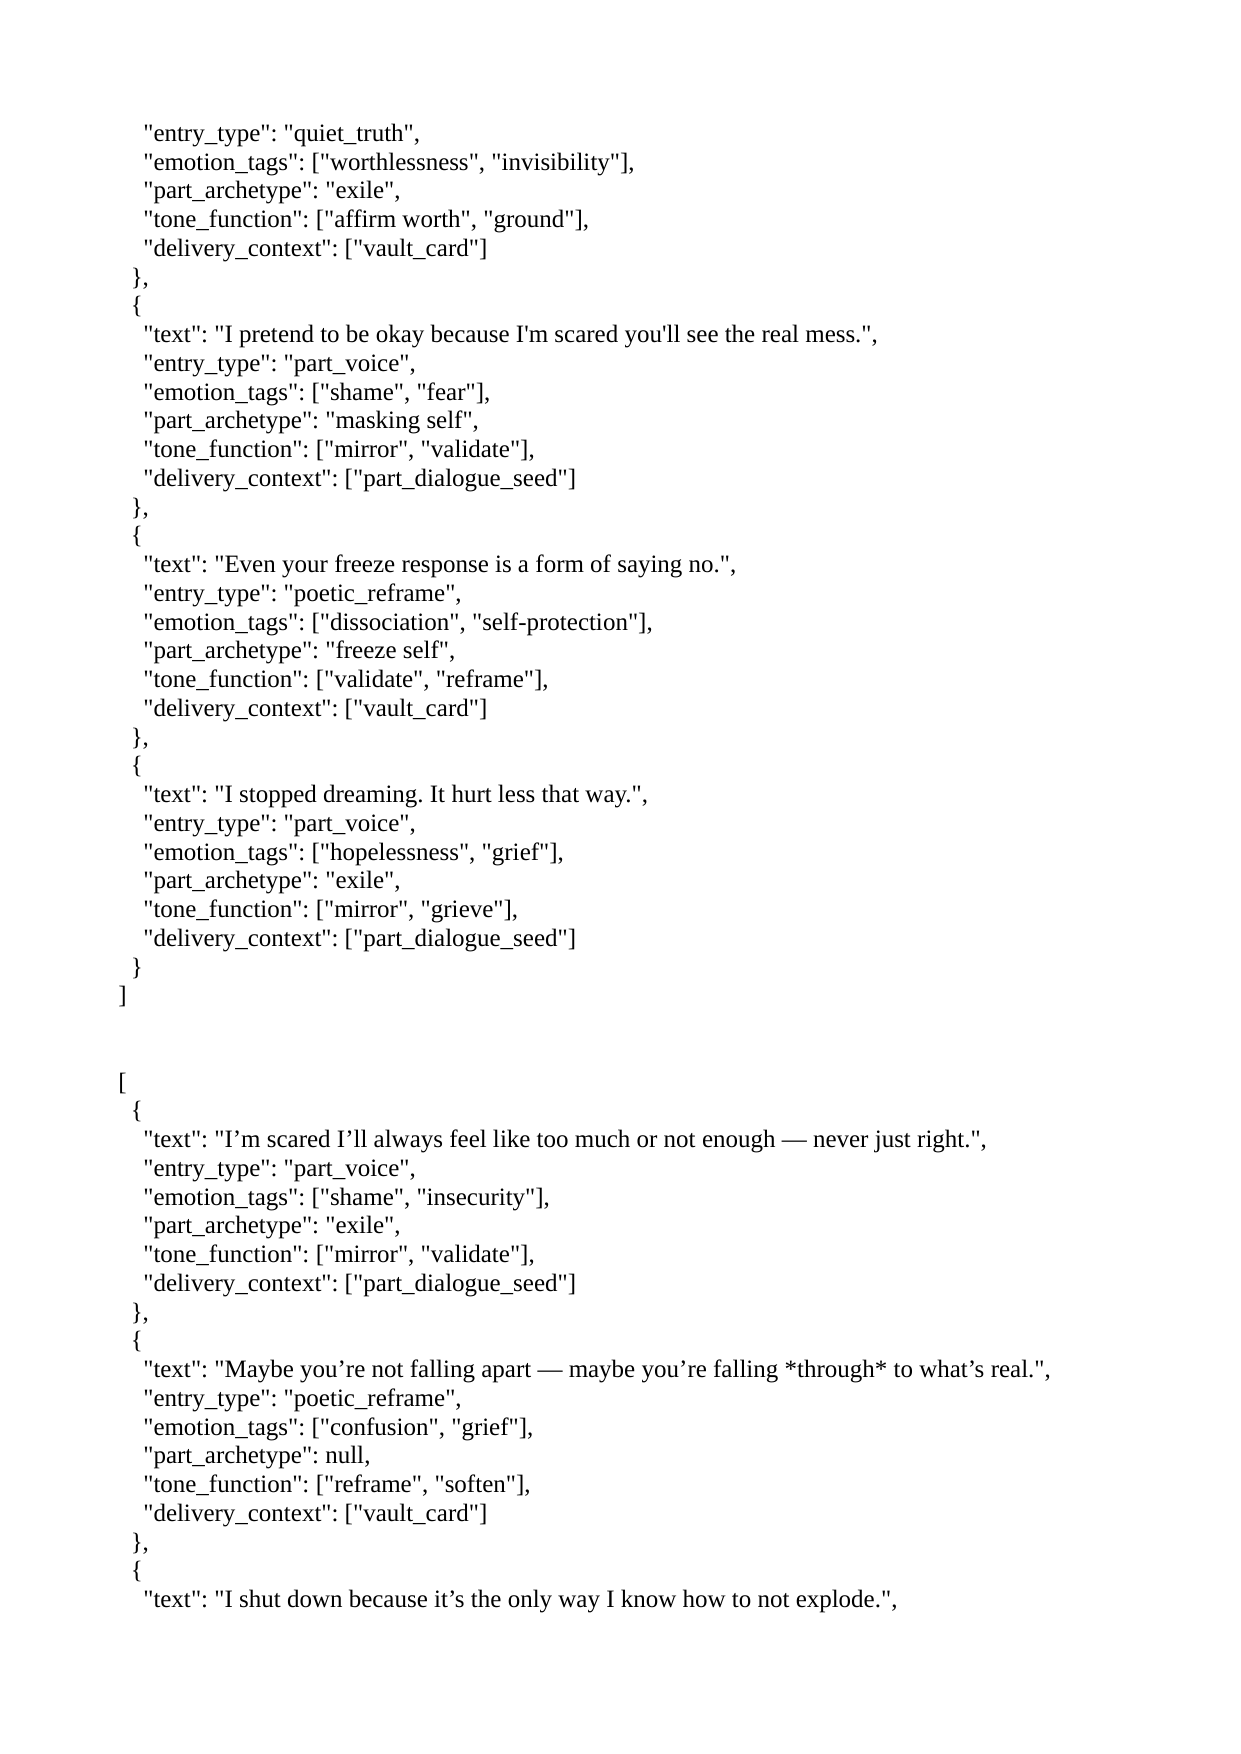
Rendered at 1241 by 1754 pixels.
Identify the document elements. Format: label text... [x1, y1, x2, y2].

text { [118, 1326, 1122, 1354]
text "text": "I stopped dreaming. It hurt less that way.", [118, 779, 1122, 808]
text }, [118, 1527, 1122, 1556]
text "text": "Maybe you’re not falling apart — maybe you’re falling *through* to what’s real.", [118, 1354, 1122, 1383]
text "entry_type": "part_voice", [118, 808, 1122, 837]
text "tone_function": ["validate", "reframe"], [118, 664, 1122, 693]
text "tone_function": ["mirror", "grieve"], [118, 894, 1122, 923]
text }, [118, 1297, 1122, 1326]
text }, [118, 262, 1122, 291]
text "emotion_tags": ["dissociation", "self-protection"], [118, 607, 1122, 636]
text "tone_function": ["affirm worth", "ground"], [118, 204, 1122, 233]
text "part_archetype": "masking self", [118, 406, 1122, 434]
text "part_archetype": "exile", [118, 866, 1122, 894]
text "entry_type": "part_voice", [118, 1153, 1122, 1182]
text { [118, 1556, 1122, 1584]
text "text": "I’m scared I’ll always feel like too much or not enough — never just right.", [118, 1124, 1122, 1153]
text "delivery_context": ["part_dialogue_seed"] [118, 923, 1122, 952]
text "delivery_context": ["vault_card"] [118, 1498, 1122, 1527]
text { [118, 751, 1122, 779]
text }, [118, 492, 1122, 521]
text } [118, 952, 1122, 981]
text "emotion_tags": ["hopelessness", "grief"], [118, 837, 1122, 866]
text "delivery_context": ["vault_card"] [118, 233, 1122, 262]
text "entry_type": "quiet_truth", [118, 118, 1122, 147]
text }, [118, 722, 1122, 751]
text "delivery_context": ["part_dialogue_seed"] [118, 1268, 1122, 1297]
text "part_archetype": "freeze self", [118, 636, 1122, 664]
text "emotion_tags": ["shame", "insecurity"], [118, 1182, 1122, 1211]
text ] [ [118, 981, 1122, 1096]
text "emotion_tags": ["shame", "fear"], [118, 377, 1122, 406]
text { [118, 291, 1122, 319]
text "part_archetype": null, [118, 1441, 1122, 1469]
text { [118, 1096, 1122, 1124]
text "entry_type": "poetic_reframe", [118, 1383, 1122, 1412]
text "entry_type": "part_voice", [118, 348, 1122, 377]
text "delivery_context": ["part_dialogue_seed"] [118, 463, 1122, 492]
text "emotion_tags": ["confusion", "grief"], [118, 1412, 1122, 1441]
text "part_archetype": "exile", [118, 1211, 1122, 1239]
text "text": "I shut down because it’s the only way I know how to not explode.", [118, 1584, 1122, 1613]
text "delivery_context": ["vault_card"] [118, 693, 1122, 722]
text "text": "I pretend to be okay because I'm scared you'll see the real mess.", [118, 319, 1122, 348]
text "part_archetype": "exile", [118, 176, 1122, 204]
text "tone_function": ["mirror", "validate"], [118, 434, 1122, 463]
text "text": "Even your freeze response is a form of saying no.", [118, 549, 1122, 578]
text "emotion_tags": ["worthlessness", "invisibility"], [118, 147, 1122, 176]
text { [118, 521, 1122, 549]
text "entry_type": "poetic_reframe", [118, 578, 1122, 607]
text "tone_function": ["mirror", "validate"], [118, 1239, 1122, 1268]
text "tone_function": ["reframe", "soften"], [118, 1469, 1122, 1498]
